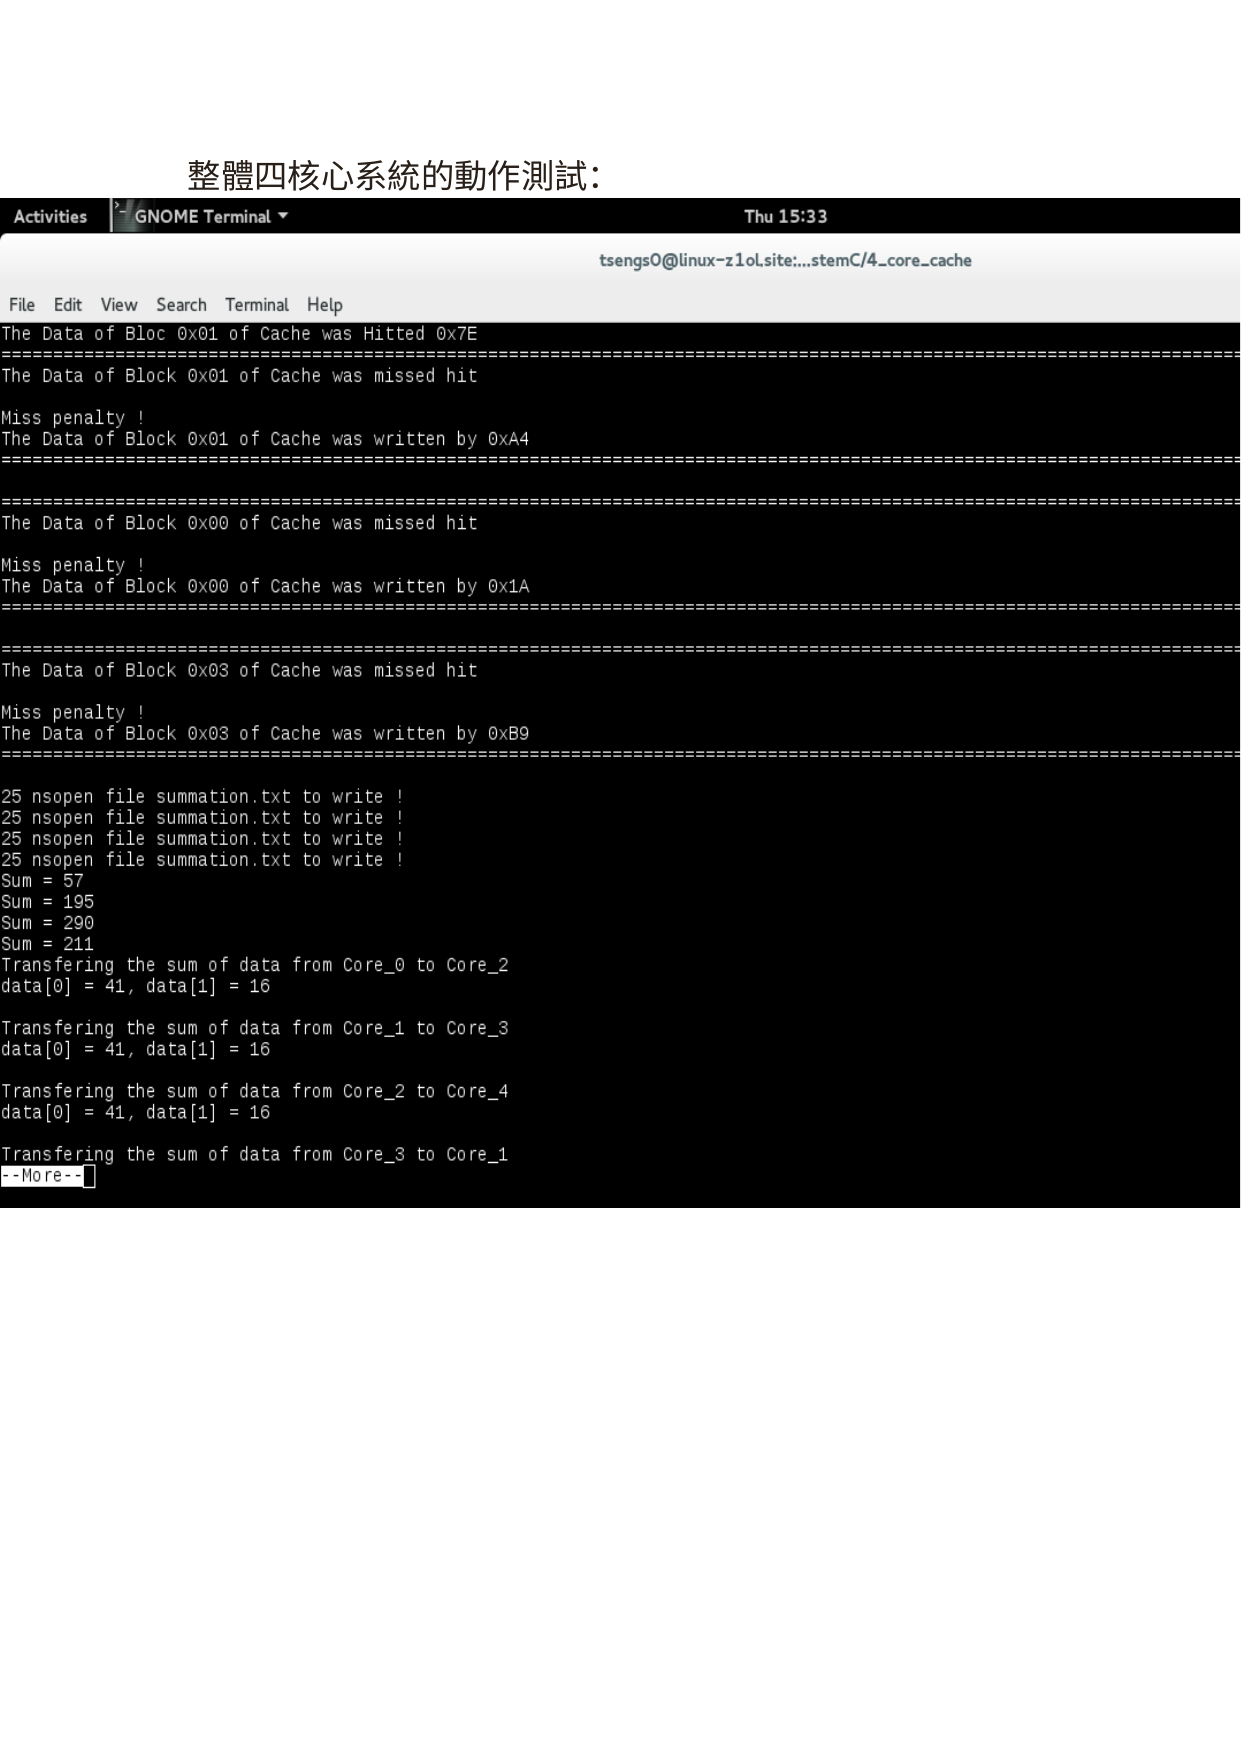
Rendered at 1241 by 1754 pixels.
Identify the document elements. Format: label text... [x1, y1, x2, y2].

text 整體四核心系統的動作測試： [187, 150, 1053, 198]
picture [0, 198, 1241, 1208]
